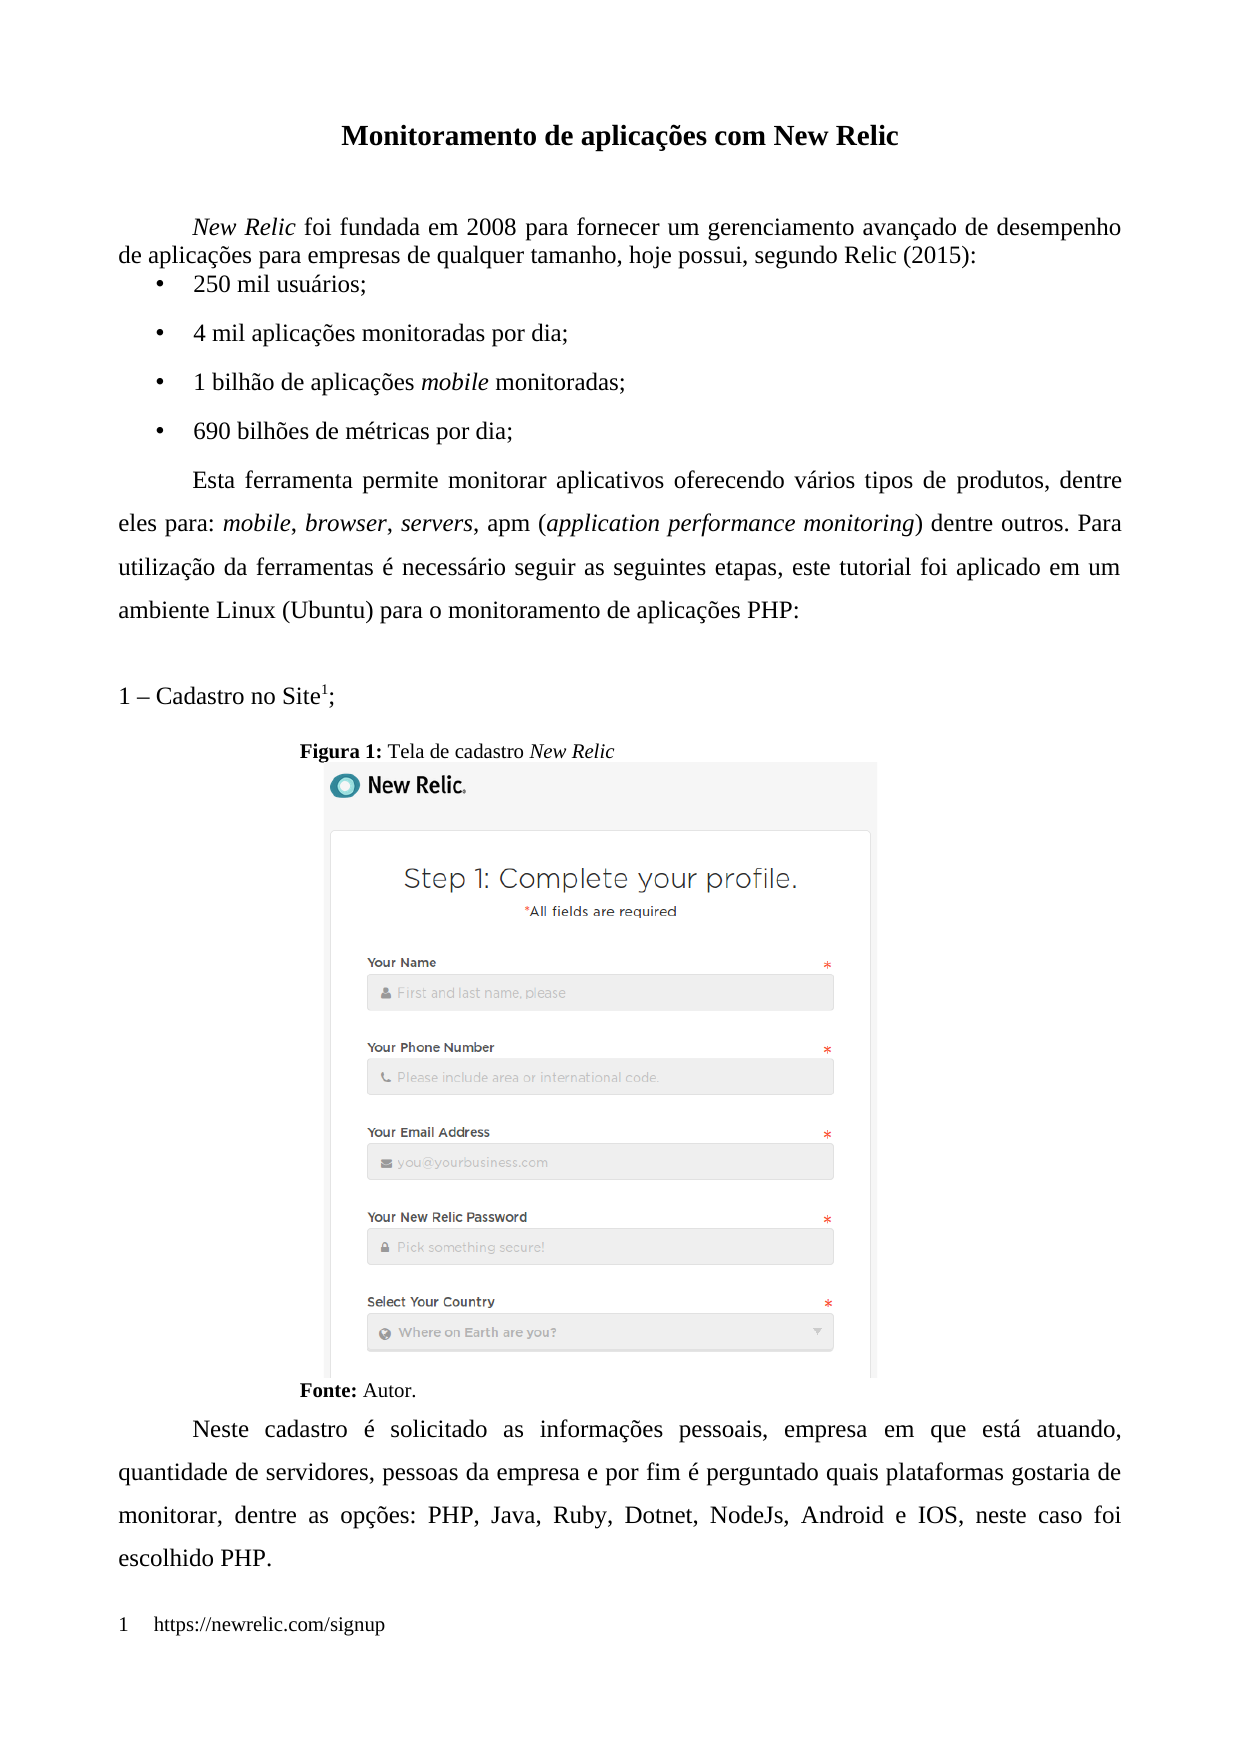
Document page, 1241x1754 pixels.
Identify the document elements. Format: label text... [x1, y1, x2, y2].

list 690 bilhões de métricas por dia; [156, 416, 1122, 445]
text New Relic foi fundada em 2008 para fornecer um gerenciamento avançado de desempenho de aplicações para empresas de qualquer tamanho, hoje possui, segundo Relic (2015): [118, 212, 1122, 269]
list 250 mil usuários; [156, 269, 1122, 298]
list 4 mil aplicações monitoradas por dia; [156, 318, 1122, 347]
text Figura 1: Tela de cadastro New Relic [299, 739, 902, 763]
text Esta ferramenta permite monitorar aplicativos oferecendo vários tipos de produtos, dentre eles para: mobile, browser, servers, apm (application performance monitoring) dentre outros. Para utilização da ferramentas é necessário seguir as seguintes etapas, este tutorial foi aplicado em um ambiente Linux (Ubuntu) para o monitoramento de aplicações PHP: [118, 465, 1122, 623]
text Monitoramento de aplicações com New Relic [118, 118, 1122, 152]
text 1 – Cadastro no Site; [118, 681, 1122, 710]
picture [323, 762, 878, 1378]
text Fonte: Autor. [299, 788, 902, 1402]
text https://newrelic.com/signup [118, 1612, 1122, 1636]
text Neste cadastro é solicitado as informações pessoais, empresa em que está atuando, quantidade de servidores, pessoas da empresa e por fim é perguntado quais plataformas gostaria de monitorar, dentre as opções: PHP, Java, Ruby, Dotnet, NodeJs, Android e IOS, neste caso foi escolhido PHP. [118, 1414, 1122, 1572]
list 1 bilhão de aplicações mobile monitoradas; [156, 367, 1122, 396]
